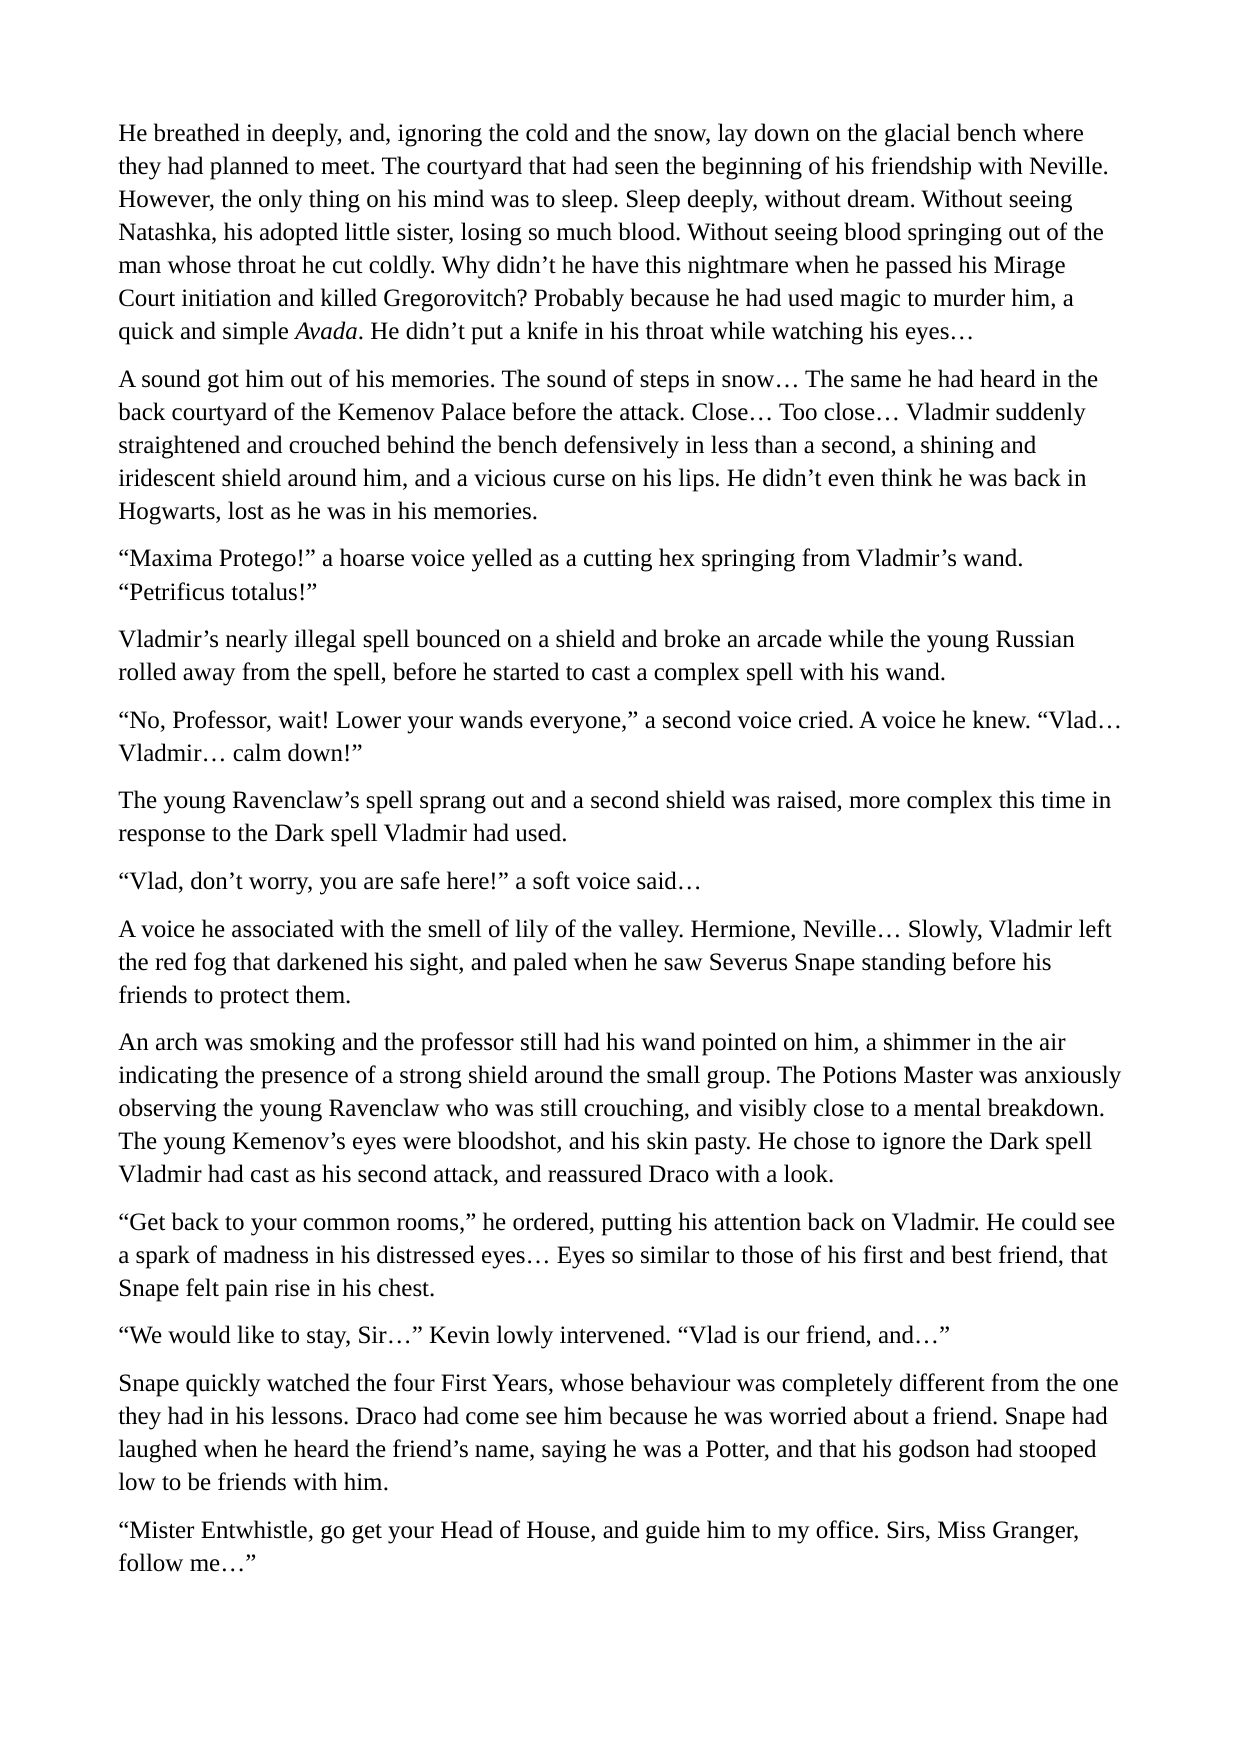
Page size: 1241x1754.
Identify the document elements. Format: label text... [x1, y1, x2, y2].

text The young Ravenclaw’s spell sprang out and a second shield was raised, more complex this time in response to the Dark spell Vladmir had used. [118, 785, 1122, 847]
text “Maxima Protego!” a hoarse voice yelled as a cutting hex springing from Vladmir’s wand. “Petrificus totalus!” [118, 543, 1122, 605]
text “Mister Entwhistle, go get your Head of House, and guide him to my office. Sirs, Miss Granger, follow me…” [118, 1515, 1122, 1577]
text “Get back to your common rooms,” he ordered, putting his attention back on Vladmir. He could see a spark of madness in his distressed eyes… Eyes so similar to those of his first and best friend, that Snape felt pain rise in his chest. [118, 1207, 1122, 1302]
text A sound got him out of his memories. The sound of steps in snow… The same he had heard in the back courtyard of the Kemenov Palace before the attack. Close… Too close… Vladmir suddenly straightened and crouched behind the bench defensively in less than a second, a shining and iridescent shield around him, and a vicious curse on his lips. He didn’t even think he was back in Hogwarts, lost as he was in his memories. [118, 364, 1122, 525]
text Vladmir’s nearly illegal spell bounced on a shield and broke an arcade while the young Russian rolled away from the spell, before he started to cast a complex spell with his wand. [118, 624, 1122, 686]
text He breathed in deeply, and, ignoring the cold and the snow, lay down on the glacial bench where they had planned to meet. The courtyard that had seen the beginning of his friendship with Neville. However, the only thing on his mind was to sleep. Sleep deeply, without dream. Without seeing Natashka, his adopted little sister, losing so much blood. Without seeing blood springing out of the man whose throat he cut coldly. Why didn’t he have this nightmare when he passed his Mirage Court initiation and killed Gregorovitch? Probably because he had used magic to murder him, a quick and simple Avada. He didn’t put a knife in his throat while watching his eyes… [118, 118, 1122, 345]
text “We would like to stay, Sir…” Kevin lowly intervened. “Vlad is our friend, and…” [118, 1321, 1122, 1349]
text Snape quickly watched the four First Years, whose behaviour was completely different from the one they had in his lessons. Draco had come see him because he was worried about a friend. Snape had laughed when he heard the friend’s name, saying he was a Potter, and that his godson had stooped low to be friends with him. [118, 1368, 1122, 1496]
text A voice he associated with the smell of lily of the valley. Hermione, Neville… Slowly, Vladmir left the red fog that darkened his sight, and paled when he saw Severus Snape standing before his friends to protect them. [118, 914, 1122, 1008]
text “Vlad, don’t worry, you are safe here!” a soft voice said… [118, 866, 1122, 895]
text “No, Professor, wait! Lower your wands everyone,” a second voice cried. A voice he knew. “Vlad… Vladmir… calm down!” [118, 705, 1122, 767]
text An arch was smoking and the professor still had his wand pointed on him, a shimmer in the air indicating the presence of a strong shield around the small group. The Potions Master was anxiously observing the young Ravenclaw who was still crouching, and visibly close to a mental breakdown. The young Kemenov’s eyes were bloodshot, and his skin pasty. He chose to ignore the Dark spell Vladmir had cast as his second attack, and reassured Draco with a look. [118, 1027, 1122, 1188]
